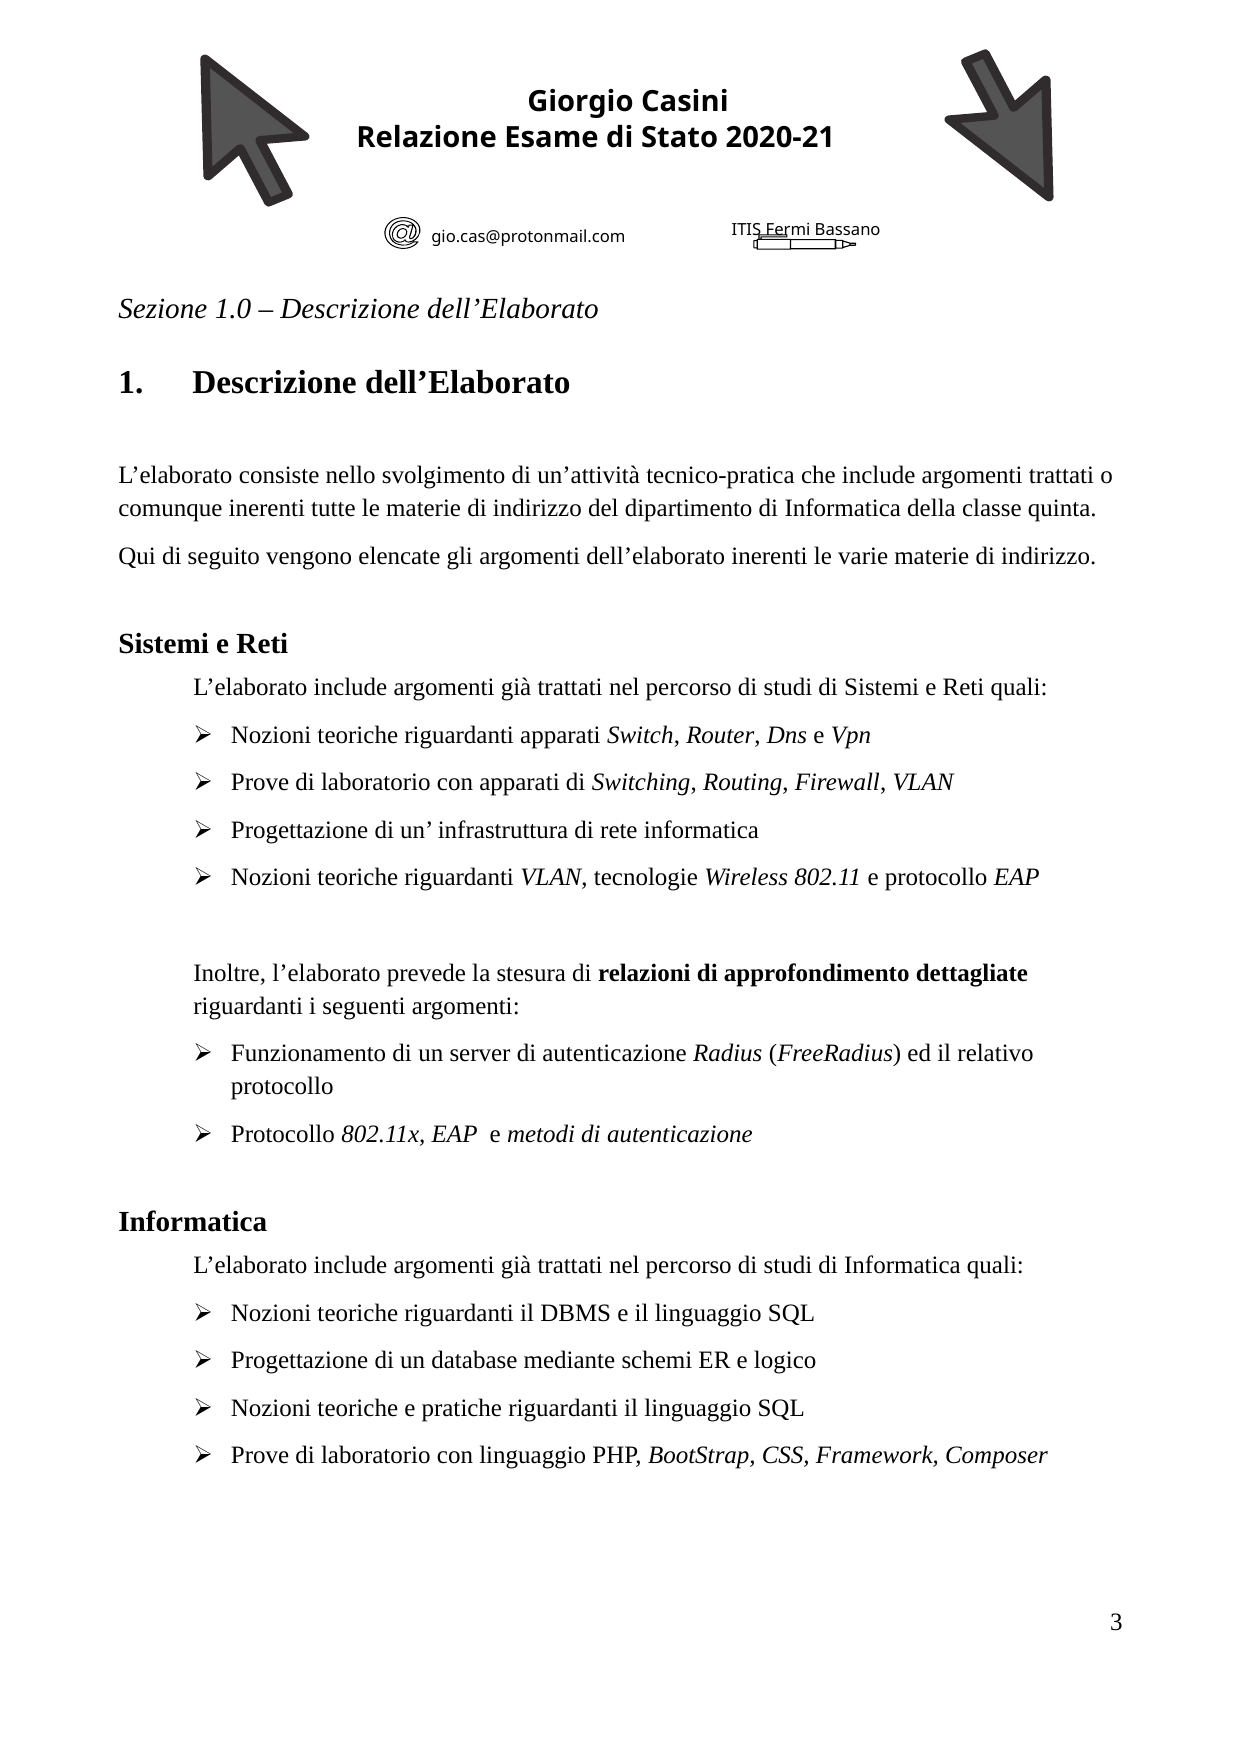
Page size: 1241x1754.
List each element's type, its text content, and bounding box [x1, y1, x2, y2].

list Inoltre, l’elaborato prevede la stesura di relazioni di approfondimento dettagliate riguardanti i seguenti argomenti: [156, 958, 1122, 1019]
list Nozioni teoriche e pratiche riguardanti il linguaggio SQL [193, 1393, 1122, 1422]
list Nozioni teoriche riguardanti apparati Switch, Router, Dns e Vpn [193, 720, 1122, 748]
list Protocollo 802.11x, EAP e metodi di autenticazione [193, 1119, 1122, 1148]
list Funzionamento di un server di autenticazione Radius (FreeRadius) ed il relativo protocollo [193, 1038, 1122, 1100]
list Progettazione di un database mediante schemi ER e logico [193, 1345, 1122, 1374]
subtitle Sistemi e Reti [118, 626, 1122, 659]
list L’elaborato include argomenti già trattati nel percorso di studi di Informatica quali: [156, 1250, 1122, 1279]
list L’elaborato include argomenti già trattati nel percorso di studi di Sistemi e Reti quali: [156, 672, 1122, 701]
list Progettazione di un’ infrastruttura di rete informatica [193, 815, 1122, 844]
list Nozioni teoriche riguardanti VLAN, tecnologie Wireless 802.11 e protocollo EAP [193, 862, 1122, 891]
subtitle Sezione 1.0 – Descrizione dell’Elaborato [118, 214, 1122, 324]
text Qui di seguito vengono elencate gli argomenti dell’elaborato inerenti le varie materie di indirizzo. [118, 541, 1122, 570]
list Prove di laboratorio con linguaggio PHP, BootStrap, CSS, Framework, Composer [193, 1441, 1122, 1469]
subtitle Informatica [118, 1204, 1122, 1238]
text L’elaborato consiste nello svolgimento di un’attività tecnico-pratica che include argomenti trattati o comunque inerenti tutte le materie di indirizzo del dipartimento di Informatica della classe quinta. [118, 460, 1122, 522]
list Nozioni teoriche riguardanti il DBMS e il linguaggio SQL [193, 1298, 1122, 1326]
list Prove di laboratorio con apparati di Switching, Routing, Firewall, VLAN [193, 767, 1122, 796]
subtitle Descrizione dell’Elaborato [118, 362, 1122, 400]
